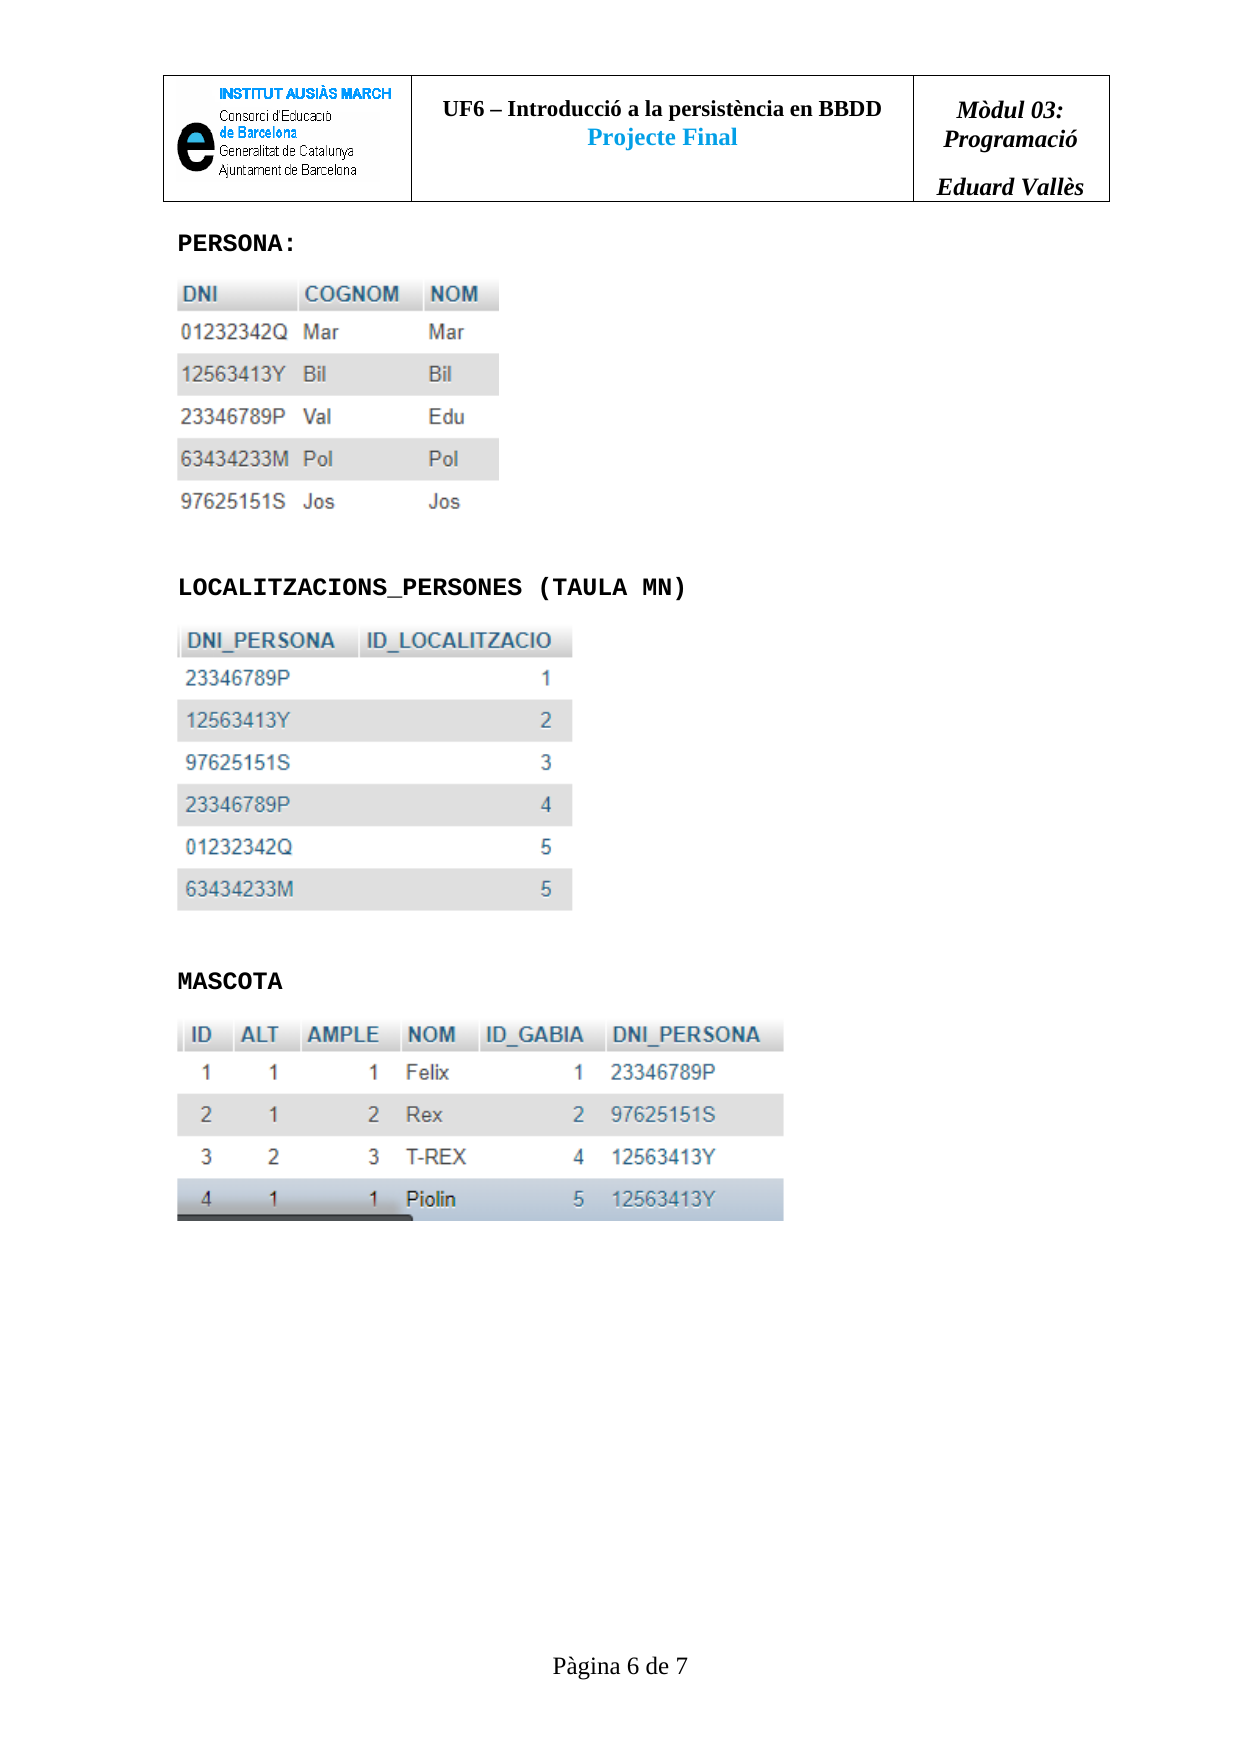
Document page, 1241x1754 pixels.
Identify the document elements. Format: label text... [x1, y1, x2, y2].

text MASCOTA [177, 969, 1063, 997]
picture [177, 617, 573, 914]
picture [176, 77, 398, 186]
text LOCALITZACIONS_PERSONES (TAULA MN) [177, 575, 1063, 603]
picture [177, 272, 499, 520]
text PERSONA: [177, 230, 1063, 259]
picture [177, 1011, 787, 1221]
